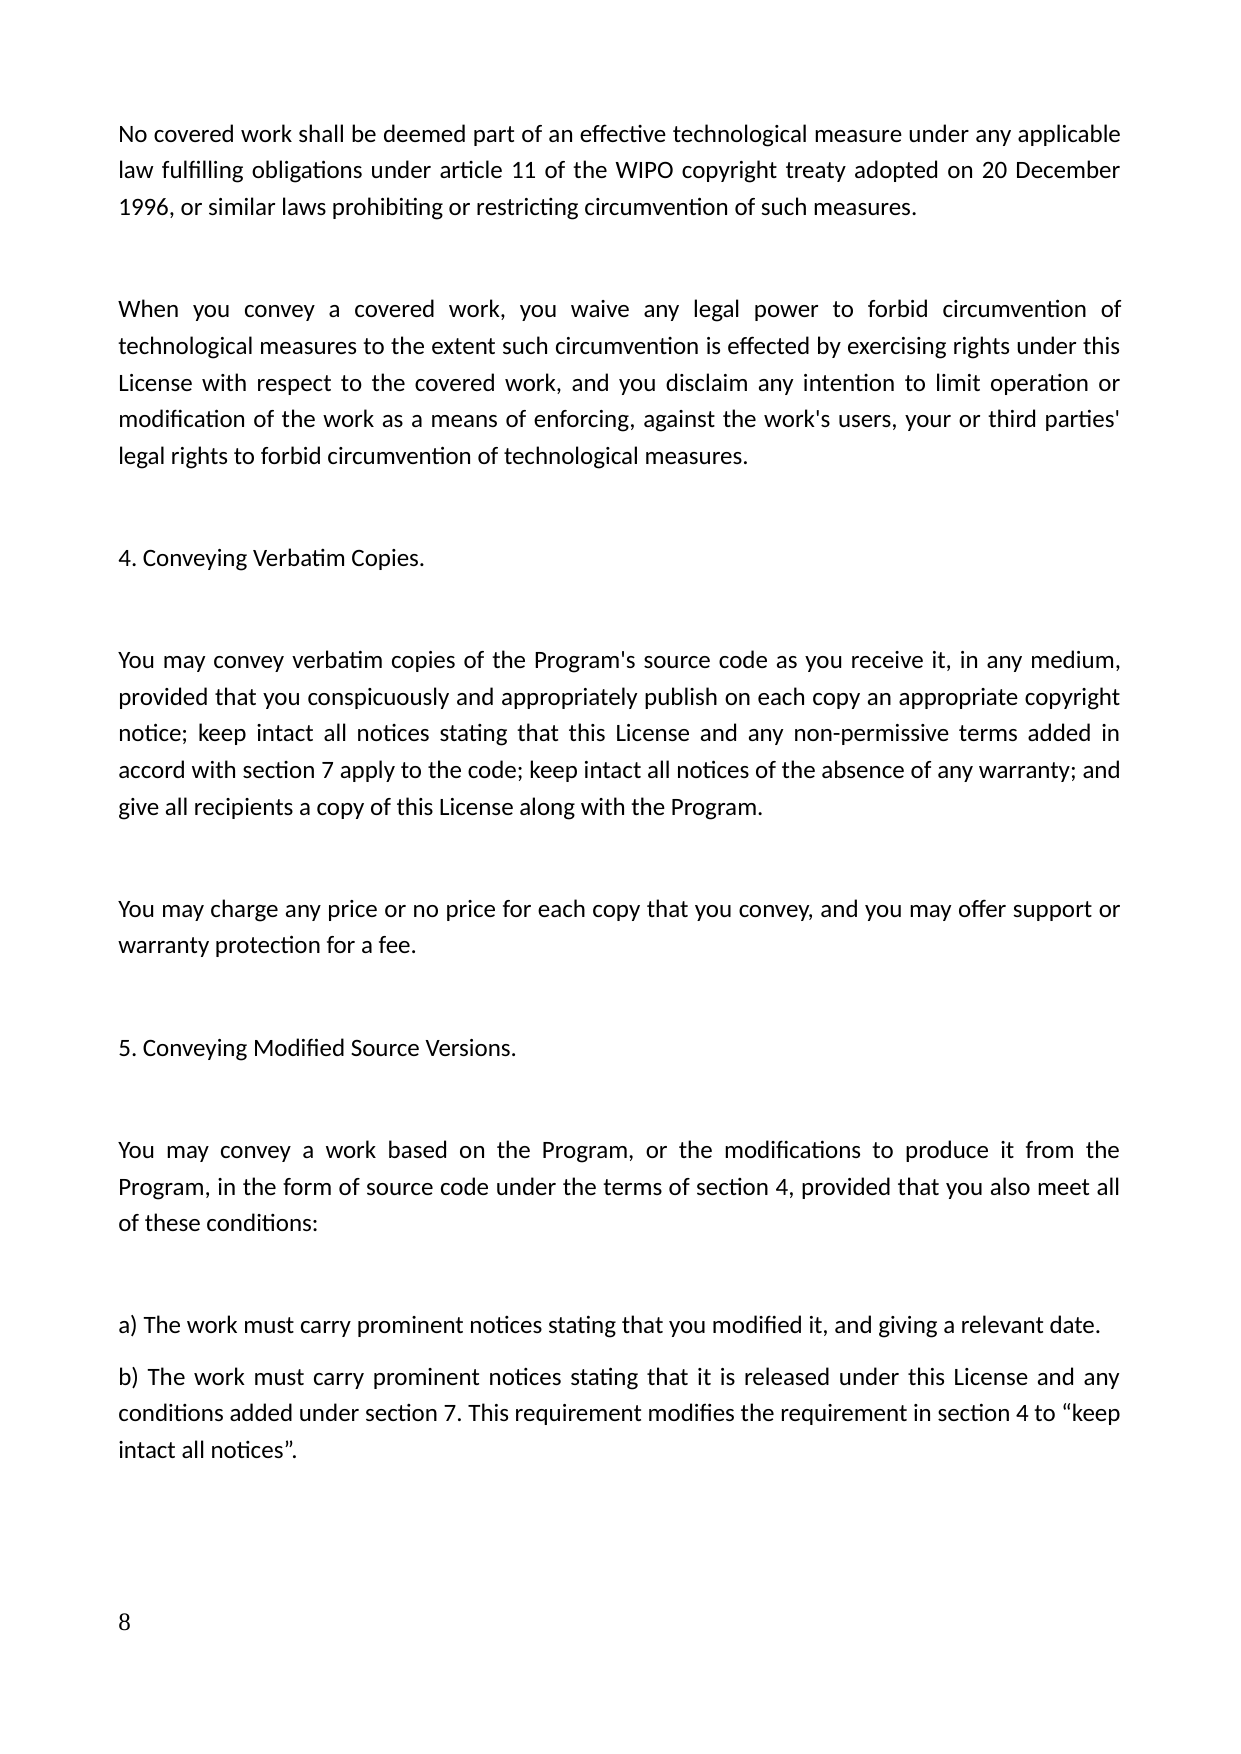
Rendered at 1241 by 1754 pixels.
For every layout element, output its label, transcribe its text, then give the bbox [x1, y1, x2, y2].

text b) The work must carry prominent notices stating that it is released under this License and any conditions added under section 7. This requirement modifies the requirement in section 4 to “keep intact all notices”. [118, 1361, 1122, 1464]
text You may charge any price or no price for each copy that you convey, and you may offer support or warranty protection for a fee. [118, 893, 1122, 960]
text 5. Conveying Modified Source Versions. [118, 1032, 1122, 1062]
text a) The work must carry prominent notices stating that you modified it, and giving a relevant date. [118, 1309, 1122, 1340]
text You may convey verbatim copies of the Program's source code as you receive it, in any medium, provided that you conspicuously and appropriately publish on each copy an appropriate copyright notice; keep intact all notices stating that this License and any non-permissive terms added in accord with section 7 apply to the code; keep intact all notices of the absence of any warranty; and give all recipients a copy of this License along with the Program. [118, 644, 1122, 821]
text 4. Conveying Verbatim Copies. [118, 542, 1122, 573]
text No covered work shall be deemed part of an effective technological measure under any applicable law fulfilling obligations under article 11 of the WIPO copyright treaty adopted on 20 December 1996, or similar laws prohibiting or restricting circumvention of such measures. [118, 118, 1122, 222]
text You may convey a work based on the Program, or the modifications to produce it from the Program, in the form of source code under the terms of section 4, provided that you also meet all of these conditions: [118, 1134, 1122, 1238]
text When you convey a covered work, you waive any legal power to forbid circumvention of technological measures to the extent such circumvention is effected by exercising rights under this License with respect to the covered work, and you disclaim any intention to limit operation or modification of the work as a means of enforcing, against the work's users, your or third parties' legal rights to forbid circumvention of technological measures. [118, 293, 1122, 470]
